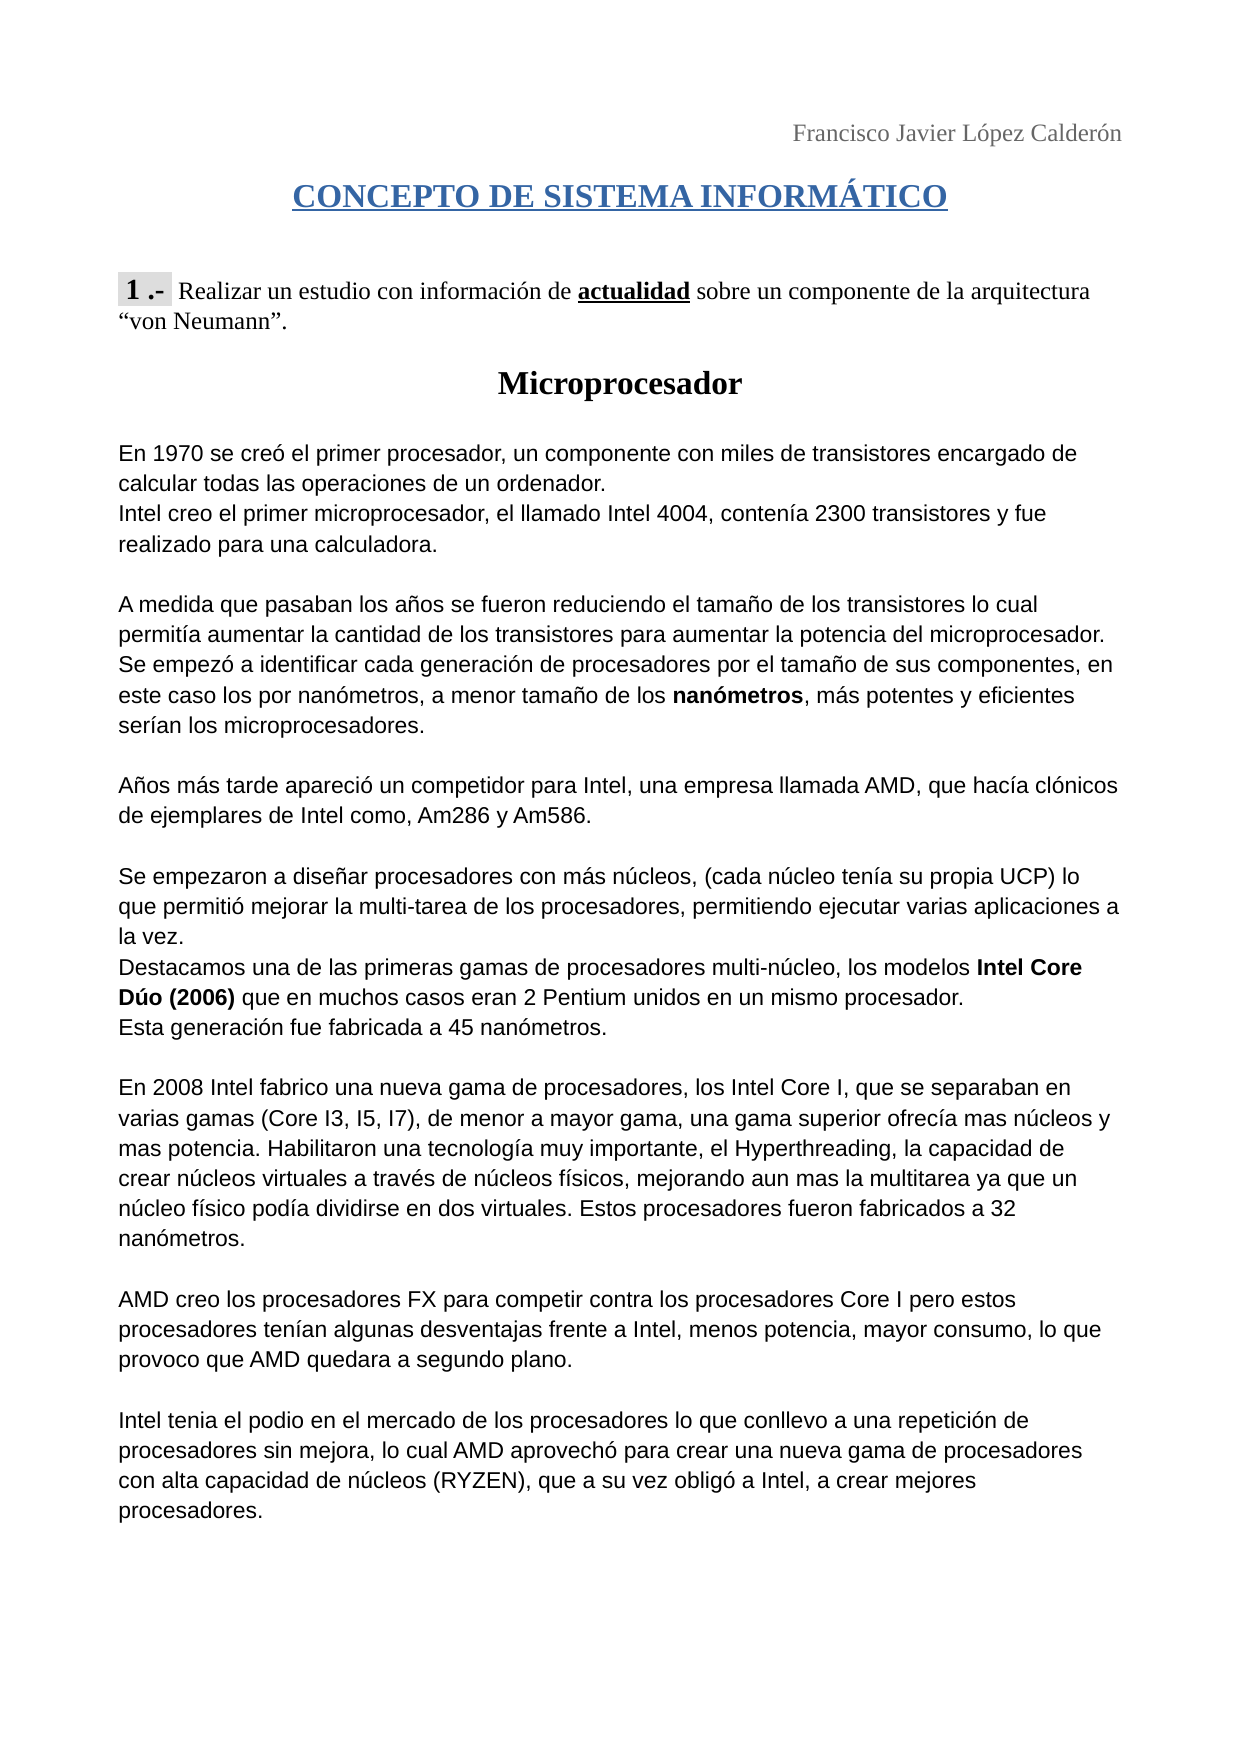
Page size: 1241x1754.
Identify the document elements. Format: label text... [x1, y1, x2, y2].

text Años más tarde apareció un competidor para Intel, una empresa llamada AMD, que hacía clónicos de ejemplares de Intel como, Am286 y Am586. [118, 772, 1122, 829]
text En 2008 Intel fabrico una nueva gama de procesadores, los Intel Core I, que se separaban en varias gamas (Core I3, I5, I7), de menor a mayor gama, una gama superior ofrecía mas núcleos y mas potencia. Habilitaron una tecnología muy importante, el Hyperthreading, la capacidad de crear núcleos virtuales a través de núcleos físicos, mejorando aun mas la multitarea ya que un núcleo físico podía dividirse en dos virtuales. Estos procesadores fueron fabricados a 32 nanómetros. [118, 1074, 1122, 1252]
text CONCEPTO DE SISTEMA INFORMÁTICO [118, 176, 1122, 215]
text Intel creo el primer microprocesador, el llamado Intel 4004, contenía 2300 transistores y fue realizado para una calculadora. [118, 500, 1122, 557]
text Destacamos una de las primeras gamas de procesadores multi-núcleo, los modelos Intel Core Dúo (2006) que en muchos casos eran 2 Pentium unidos en un mismo procesador. [118, 953, 1122, 1010]
text En 1970 se creó el primer procesador, un componente con miles de transistores encargado de calcular todas las operaciones de un ordenador. [118, 440, 1122, 496]
text Intel tenia el podio en el mercado de los procesadores lo que conllevo a una repetición de procesadores sin mejora, lo cual AMD aprovechó para crear una nueva gama de procesadores con alta capacidad de núcleos (RYZEN), que a su vez obligó a Intel, a crear mejores procesadores. [118, 1407, 1122, 1523]
text Se empezaron a diseñar procesadores con más núcleos, (cada núcleo tenía su propia UCP) lo que permitió mejorar la multi-tarea de los procesadores, permitiendo ejecutar varias aplicaciones a la vez. [118, 863, 1122, 949]
text AMD creo los procesadores FX para competir contra los procesadores Core I pero estos procesadores tenían algunas desventajas frente a Intel, menos potencia, mayor consumo, lo que provoco que AMD quedara a segundo plano. [118, 1286, 1122, 1372]
text Esta generación fue fabricada a 45 nanómetros. [118, 1014, 1122, 1040]
text Microprocesador [118, 363, 1122, 402]
text Se empezó a identificar cada generación de procesadores por el tamaño de sus componentes, en este caso los por nanómetros, a menor tamaño de los nanómetros, más potentes y eficientes serían los microprocesadores. [118, 651, 1122, 738]
text A medida que pasaban los años se fueron reduciendo el tamaño de los transistores lo cual permitía aumentar la cantidad de los transistores para aumentar la potencia del microprocesador. [118, 591, 1122, 647]
text 1 .- Realizar un estudio con información de actualidad sobre un componente de la arquitectura “von Neumann”. [118, 272, 1122, 334]
